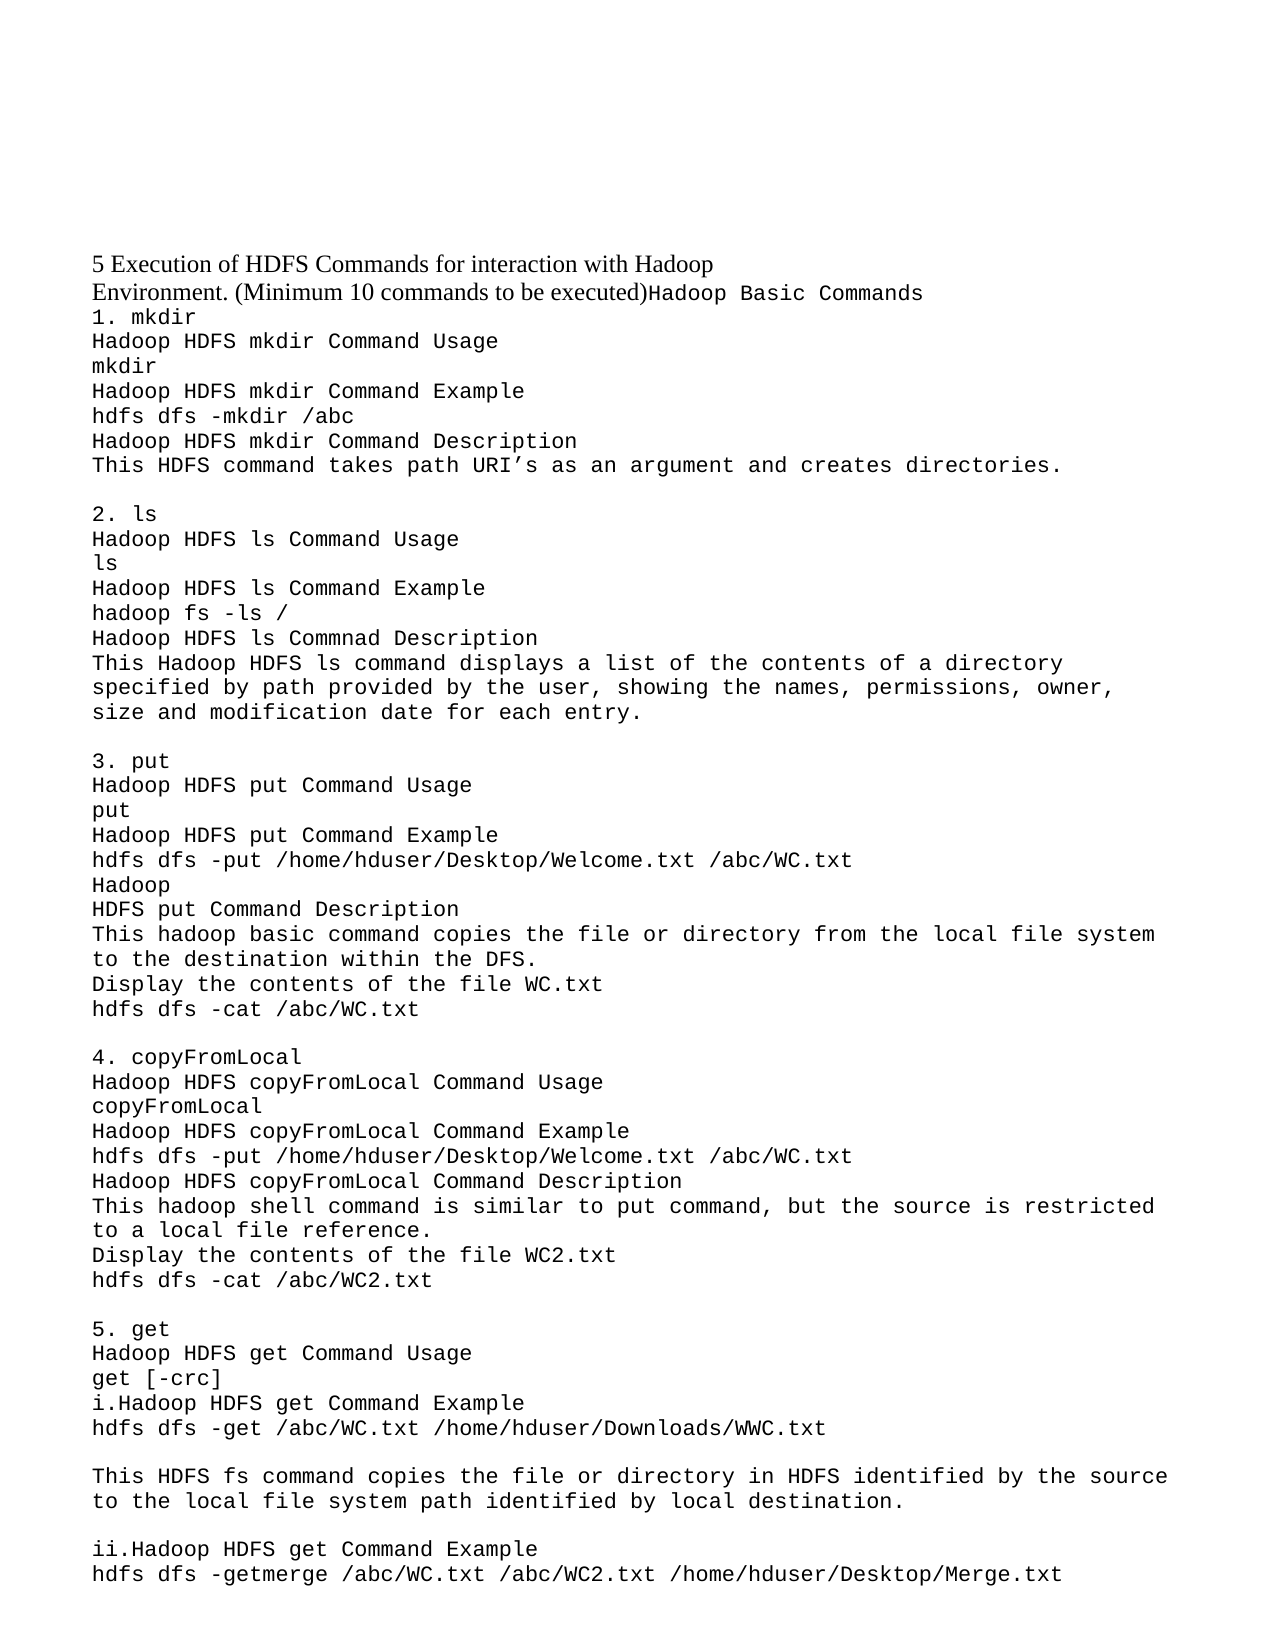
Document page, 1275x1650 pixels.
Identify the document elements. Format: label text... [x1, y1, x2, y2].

text This HDFS fs command copies the file or directory in HDFS identified by the source to the local file system path identified by local destination. [92, 1465, 1177, 1515]
text This hadoop basic command copies the file or directory from the local file system to the destination within the DFS. [92, 923, 1177, 973]
text This Hadoop HDFS ls command displays a list of the contents of a directory specified by path provided by the user, showing the names, permissions, owner, size and modification date for each entry. [92, 652, 1177, 726]
text 5 Execution of HDFS Commands for interaction with Hadoop [92, 250, 1177, 278]
text hadoop fs -ls / [92, 602, 1177, 627]
text Hadoop HDFS mkdir Command Example [92, 380, 1177, 405]
text Hadoop [92, 874, 1177, 898]
text 1. mkdir [92, 306, 1177, 331]
text hdfs dfs -mkdir /abc [92, 405, 1177, 430]
text hdfs dfs -getmerge /abc/WC.txt /abc/WC2.txt /home/hduser/Desktop/Merge.txt [92, 1563, 1177, 1588]
text Hadoop HDFS copyFromLocal Command Example [92, 1121, 1177, 1145]
text hdfs dfs -get /abc/WC.txt /home/hduser/Downloads/WWC.txt [92, 1417, 1177, 1442]
text Environment. (Minimum 10 commands to be executed)Hadoop Basic Commands [92, 278, 1177, 306]
text get [-crc] [92, 1367, 1177, 1392]
text Display the contents of the file WC.txt [92, 973, 1177, 998]
text HDFS put Command Description [92, 898, 1177, 923]
text Hadoop HDFS copyFromLocal Command Usage [92, 1071, 1177, 1096]
text ii.Hadoop HDFS get Command Example [92, 1538, 1177, 1563]
text This HDFS command takes path URI’s as an argument and creates directories. [92, 454, 1177, 479]
text Display the contents of the file WC2.txt [92, 1244, 1177, 1269]
text hdfs dfs -put /home/hduser/Desktop/Welcome.txt /abc/WC.txt [92, 1145, 1177, 1170]
text i.Hadoop HDFS get Command Example [92, 1392, 1177, 1417]
text 4. copyFromLocal [92, 1046, 1177, 1071]
text Hadoop HDFS put Command Example [92, 824, 1177, 849]
text Hadoop HDFS ls Command Usage [92, 528, 1177, 553]
text 3. put [92, 750, 1177, 774]
text Hadoop HDFS copyFromLocal Command Description [92, 1170, 1177, 1195]
text Hadoop HDFS ls Commnad Description [92, 627, 1177, 652]
text hdfs dfs -cat /abc/WC.txt [92, 998, 1177, 1022]
text 2. ls [92, 503, 1177, 528]
text mkdir [92, 355, 1177, 380]
text Hadoop HDFS mkdir Command Usage [92, 331, 1177, 355]
text Hadoop HDFS mkdir Command Description [92, 430, 1177, 454]
text hdfs dfs -cat /abc/WC2.txt [92, 1269, 1177, 1294]
text 5. get [92, 1318, 1177, 1342]
text hdfs dfs -put /home/hduser/Desktop/Welcome.txt /abc/WC.txt [92, 849, 1177, 874]
text This hadoop shell command is similar to put command, but the source is restricted to a local file reference. [92, 1195, 1177, 1244]
text ls [92, 553, 1177, 577]
text Hadoop HDFS put Command Usage [92, 774, 1177, 799]
text Hadoop HDFS ls Command Example [92, 577, 1177, 602]
text put [92, 799, 1177, 824]
text Hadoop HDFS get Command Usage [92, 1342, 1177, 1367]
text copyFromLocal [92, 1096, 1177, 1121]
